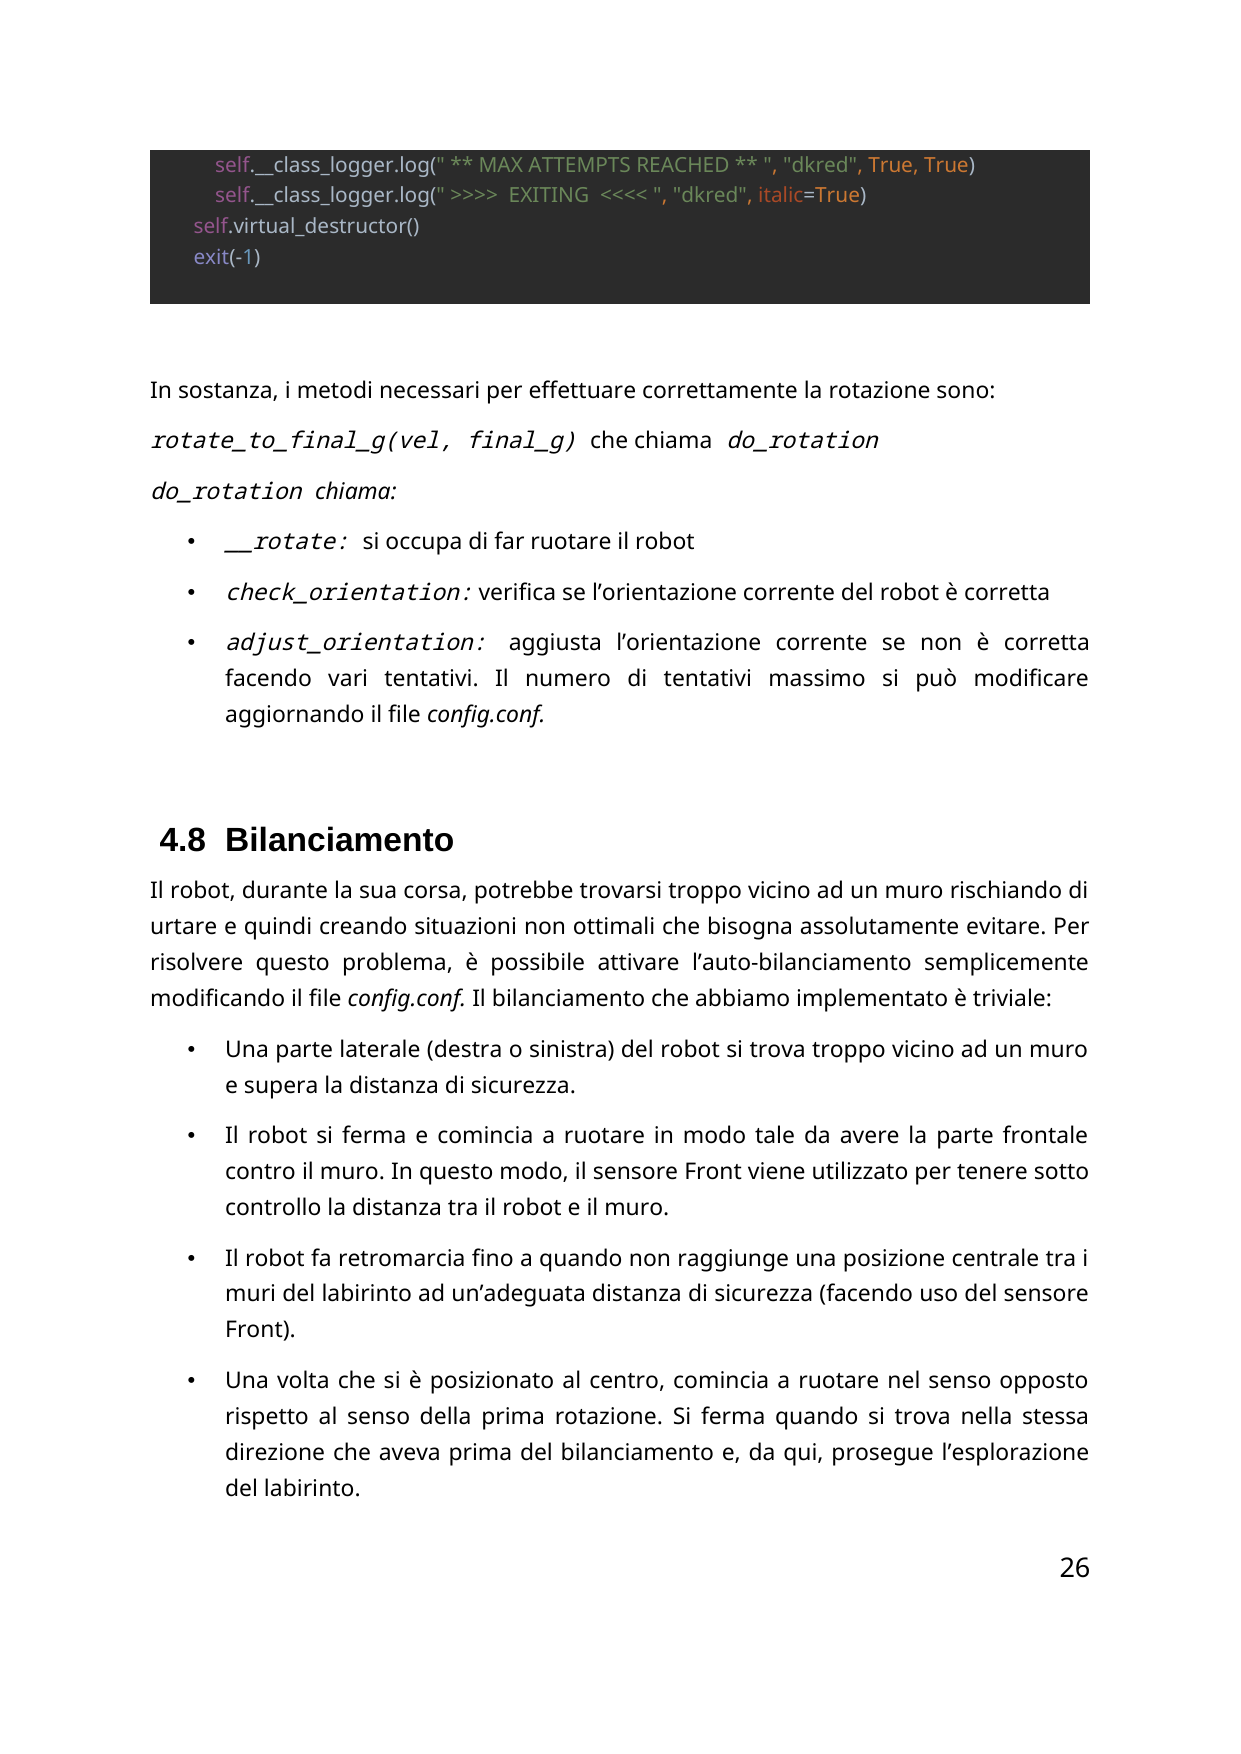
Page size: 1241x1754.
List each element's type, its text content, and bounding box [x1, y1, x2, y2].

list Una parte laterale (destra o sinistra) del robot si trova troppo vicino ad un muro e supera la distanza di sicurezza. [187, 1033, 1090, 1100]
list Una volta che si è posizionato al centro, comincia a ruotare nel senso opposto rispetto al senso della prima rotazione. Si ferma quando si trova nella stessa direzione che aveva prima del bilanciamento e, da qui, prosegue l’esplorazione del labirinto. [187, 1364, 1090, 1503]
text In sostanza, i metodi necessari per effettuare correttamente la rotazione sono: [150, 374, 1090, 405]
list Il robot si ferma e comincia a ruotare in modo tale da avere la parte frontale contro il muro. In questo modo, il sensore Front viene utilizzato per tenere sotto controllo la distanza tra il robot e il muro. [187, 1119, 1090, 1222]
text self.__class_logger.log(" ** MAX ATTEMPTS REACHED ** ", "dkred", True, True) self.__class_logger.log(" >>>> EXITING <<<< ", "dkred", italic=True) self.virtual_destructor() exit(-1) [150, 150, 1090, 304]
text Il robot, durante la sua corsa, potrebbe trovarsi troppo vicino ad un muro rischiando di urtare e quindi creando situazioni non ottimali che bisogna assolutamente evitare. Per risolvere questo problema, è possibile attivare l’auto-bilanciamento semplicemente modificando il file config.conf. Il bilanciamento che abbiamo implementato è triviale: [150, 874, 1090, 1013]
list Il robot fa retromarcia fino a quando non raggiunge una posizione centrale tra i muri del labirinto ad un’adeguata distanza di sicurezza (facendo uso del sensore Front). [187, 1241, 1090, 1344]
text rotate_to_final_g(vel, final_g) che chiama do_rotation [150, 424, 1090, 456]
list __rotate: si occupa di far ruotare il robot [187, 525, 1090, 557]
list adjust_orientation: aggiusta l’orientazione corrente se non è corretta facendo vari tentativi. Il numero di tentativi massimo si può modificare aggiornando il file config.conf. [187, 626, 1090, 729]
text do_rotation chiama: [150, 475, 1090, 506]
list check_orientation: verifica se l’orientazione corrente del robot è corretta [187, 576, 1090, 607]
subtitle Bilanciamento [150, 820, 1090, 859]
